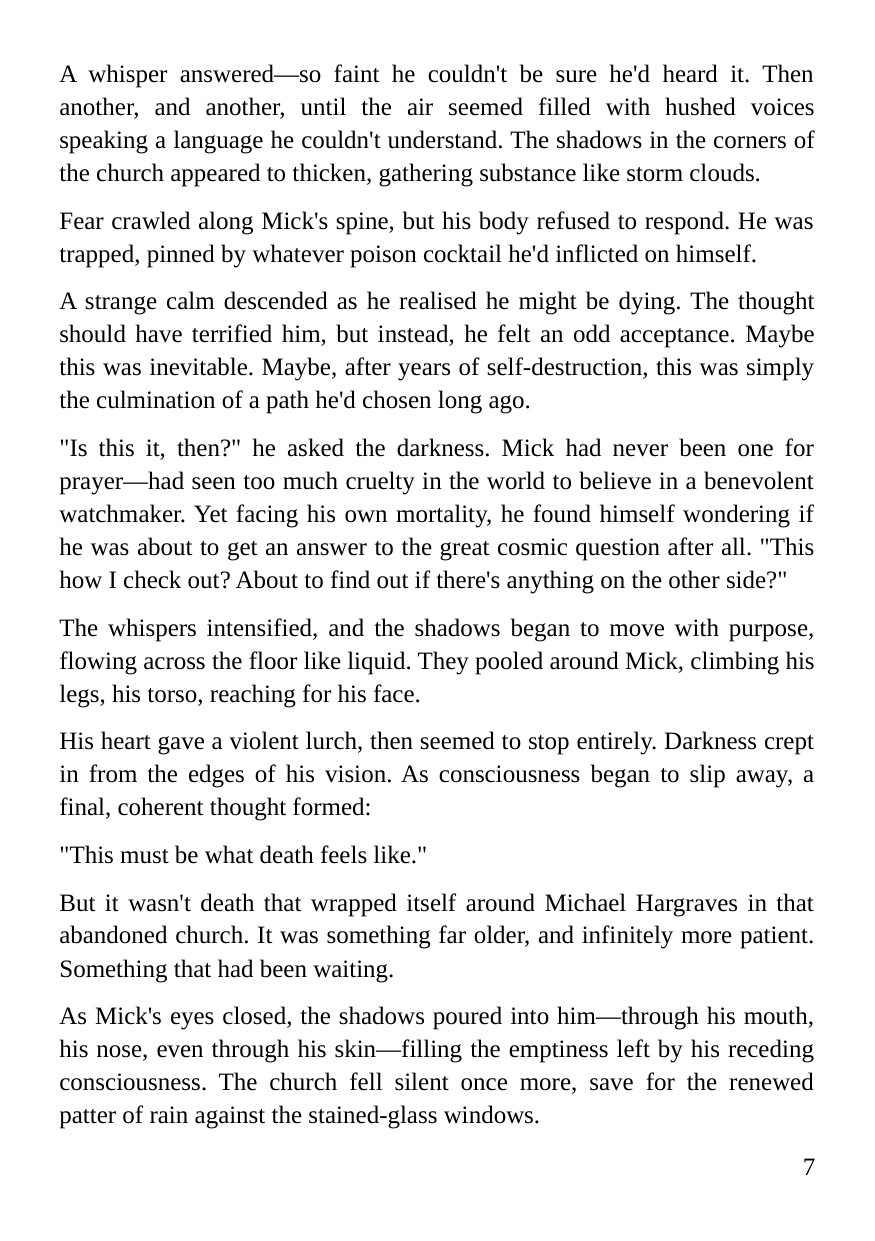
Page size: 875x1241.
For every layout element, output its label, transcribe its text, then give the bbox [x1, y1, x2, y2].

text His heart gave a violent lurch, then seemed to stop entirely. Darkness crept in from the edges of his vision. As consciousness began to slip away, a final, coherent thought formed: [59, 726, 815, 821]
text A whisper answered—so faint he couldn't be sure he'd heard it. Then another, and another, until the air seemed filled with hushed voices speaking a language he couldn't understand. The shadows in the corners of the church appeared to thicken, gathering substance like storm clouds. [59, 59, 815, 187]
text As Mick's eyes closed, the shadows poured into him—through his mouth, his nose, even through his skin—filling the emptiness left by his receding consciousness. The church fell silent once more, save for the renewed patter of rain against the stained-glass windows. [59, 1001, 815, 1129]
text "This must be what death feels like." [59, 840, 815, 869]
text A strange calm descended as he realised he might be dying. The thought should have terrified him, but instead, he felt an odd acceptance. Maybe this was inevitable. Maybe, after years of self-destruction, this was simply the culmination of a path he'd chosen long ago. [59, 286, 815, 414]
text But it wasn't death that wrapped itself around Michael Hargraves in that abandoned church. It was something far older, and infinitely more patient. Something that had been waiting. [59, 888, 815, 982]
text Fear crawled along Mick's spine, but his body refused to respond. He was trapped, pinned by whatever poison cocktail he'd inflicted on himself. [59, 206, 815, 267]
text "Is this it, then?" he asked the darkness. Mick had never been one for prayer—had seen too much cruelty in the world to believe in a benevolent watchmaker. Yet facing his own mortality, he found himself wondering if he was about to get an answer to the great cosmic question after all. "This how I check out? About to find out if there's anything on the other side?" [59, 433, 815, 594]
text The whispers intensified, and the shadows began to move with purpose, flowing across the floor like liquid. They pooled around Mick, climbing his legs, his torso, reaching for his face. [59, 613, 815, 707]
